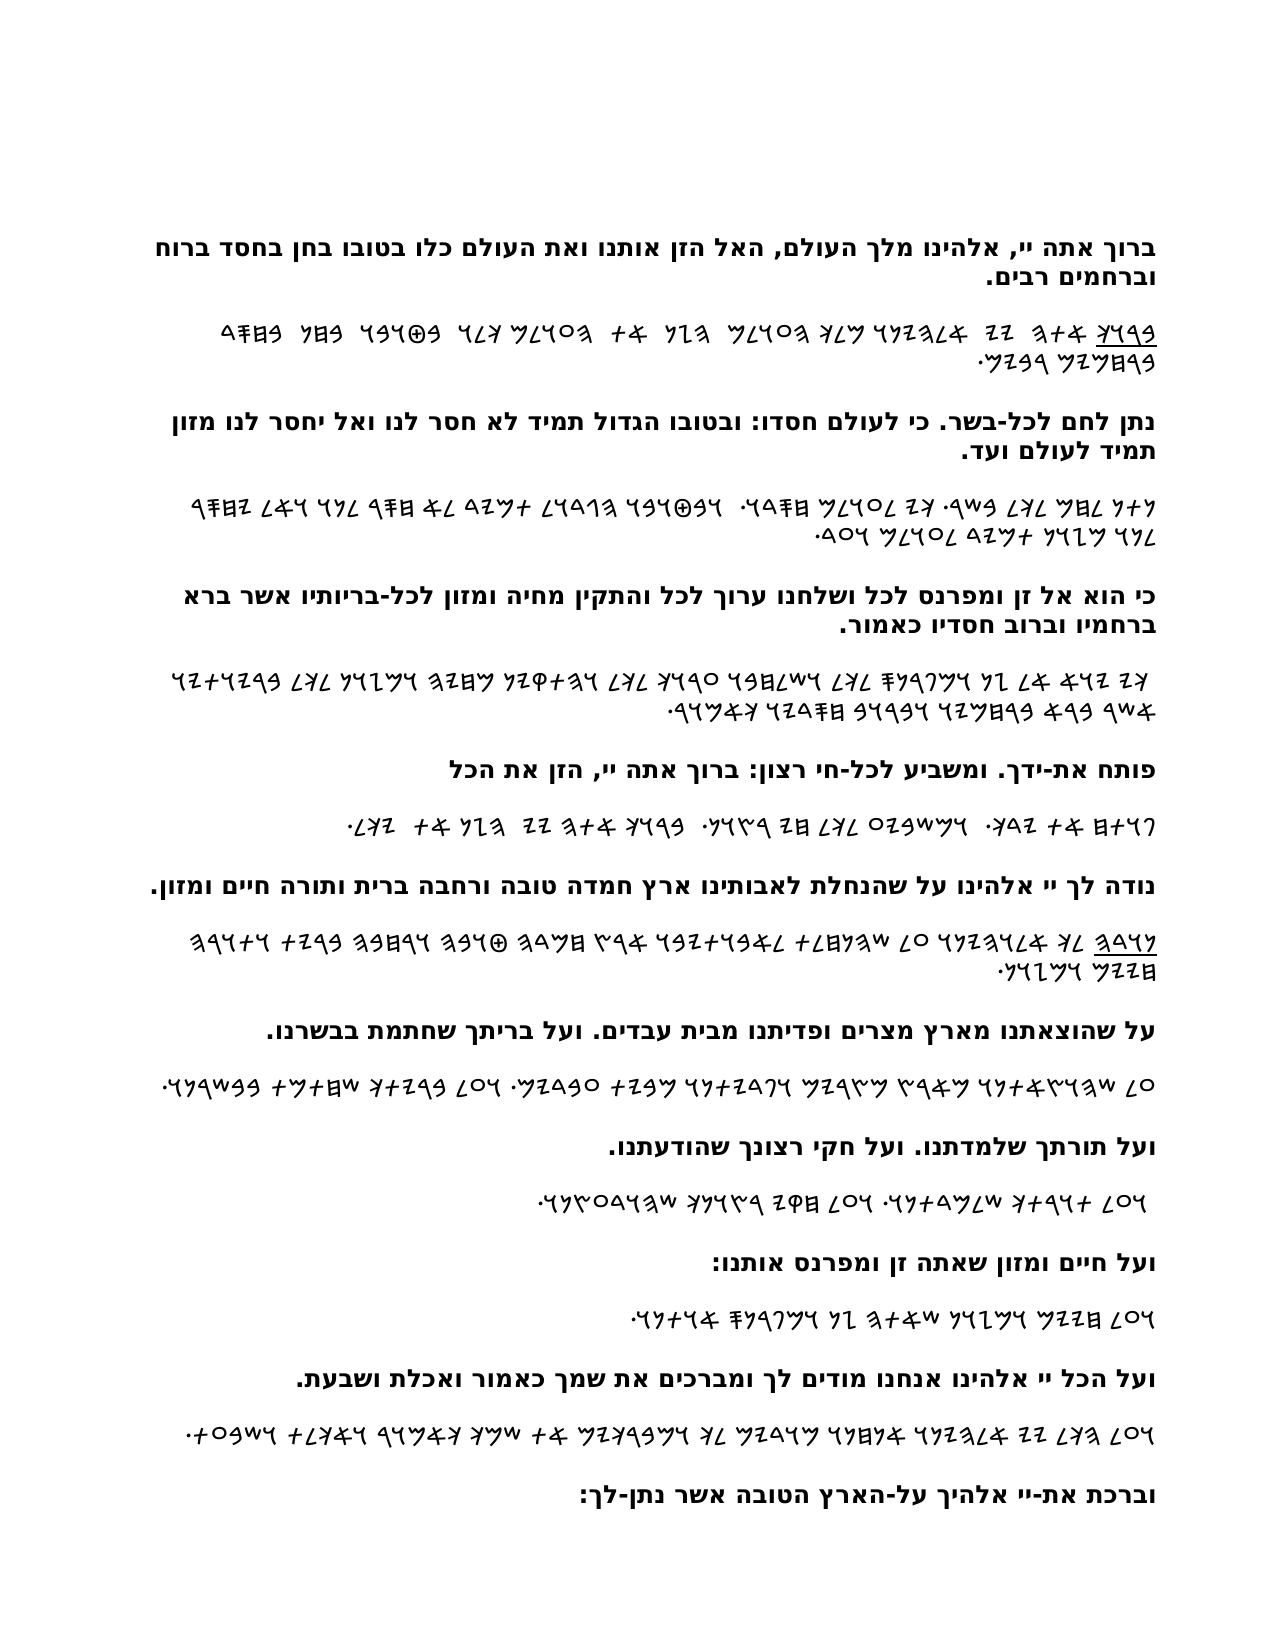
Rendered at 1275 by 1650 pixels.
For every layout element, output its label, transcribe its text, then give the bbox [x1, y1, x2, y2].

text 𐤐𐤅𐤕𐤇 𐤀𐤕 𐤉𐤃𐤊𐤟 𐤅𐤌𐤔𐤁𐤉𐤏 𐤋𐤊𐤋 𐤇𐤉 𐤓𐤑𐤅𐤍𐤟 𐤁𐤓𐤅𐤊 𐤀𐤕𐤄 𐤉𐤉 𐤄𐤆𐤍 𐤀𐤕 𐤉𐤊𐤋𐤟 [118, 813, 1157, 843]
text ועל תורתך שלמדתנו. ועל חקי רצונך שהודעתנו. [118, 1132, 1157, 1161]
text 𐤊𐤉 𐤉𐤅𐤀 𐤀𐤋 𐤆𐤍 𐤅𐤌𐤐𐤓𐤍𐤎 𐤋𐤊𐤋 𐤅𐤔𐤋𐤇𐤁𐤅 𐤏𐤓𐤅𐤊 𐤋𐤊𐤋 𐤅𐤄𐤕𐤒𐤉𐤍 𐤌𐤇𐤉𐤄 𐤅𐤌𐤆𐤅𐤍 𐤋𐤊𐤋 𐤁𐤓𐤉𐤅𐤕𐤉𐤅 𐤀𐤔𐤓 𐤁𐤓𐤀 𐤁𐤓𐤇𐤌𐤉𐤅 𐤅𐤁𐤓𐤅𐤁 𐤇𐤎𐤃𐤉𐤅 𐤊𐤀𐤌𐤅𐤓𐤟 [118, 668, 1157, 727]
text נתן לחם לכל-בשר. כי לעולם חסדו: ובטובו הגדול תמיד לא חסר לנו ואל יחסר לנו מזון תמיד לעולם ועד. [118, 407, 1157, 466]
text 𐤁𐤓𐤅𐤊 𐤀𐤕𐤄 𐤉𐤉 𐤀𐤋𐤄𐤉𐤍𐤅 𐤌𐤋𐤊 𐤄𐤏𐤅𐤋𐤌 𐤄𐤆𐤍 𐤀𐤕 𐤄𐤏𐤅𐤋𐤌 𐤊𐤋𐤅 𐤁𐤈𐤅𐤁𐤅 𐤁𐤇𐤍 𐤁𐤇𐤎𐤃 𐤁𐤓𐤇𐤌𐤉𐤌 𐤓𐤁𐤉𐤌𐤟 [118, 320, 1157, 378]
text 𐤅𐤏𐤋 𐤇𐤉𐤉𐤌 𐤅𐤌𐤆𐤅𐤍 𐤔𐤀𐤕𐤄 𐤆𐤍 𐤅𐤌𐤐𐤓𐤍𐤎 𐤀𐤅𐤕𐤍𐤅𐤟 [118, 1306, 1157, 1335]
text ברוך אתה יי, אלהינו מלך העולם, האל הזן אותנו ואת העולם כלו בטובו בחן בחסד ברוח וברחמים רבים. [118, 233, 1157, 291]
text 𐤍𐤅𐤃𐤄 𐤋𐤊 𐤀𐤋𐤅𐤄𐤉𐤍𐤅 𐤏𐤋 𐤔𐤄𐤍𐤇𐤋𐤕 𐤋𐤀𐤁𐤅𐤕𐤉𐤁𐤅 𐤀𐤓𐤑 𐤇𐤌𐤃𐤄 𐤈𐤅𐤁𐤄 𐤅𐤓𐤇𐤁𐤄 𐤁𐤓𐤉𐤕 𐤅𐤕𐤅𐤓𐤄 𐤇𐤉𐤉𐤌 𐤅𐤌𐤆𐤅𐤍𐤟 [118, 929, 1157, 988]
text 𐤅𐤏𐤋 𐤄𐤊𐤋 𐤉𐤉 𐤀𐤋𐤄𐤉𐤍𐤅 𐤀𐤍𐤇𐤍𐤅 𐤌𐤅𐤃𐤉𐤌 𐤋𐤊 𐤅𐤌𐤁𐤓𐤊𐤉𐤌 𐤀𐤕 𐤔𐤌𐤊 𐤊𐤀𐤌𐤅𐤓 𐤅𐤀𐤊𐤋𐤕 𐤅𐤔𐤁𐤏𐤕𐤟 [118, 1422, 1157, 1451]
text ועל חיים ומזון שאתה זן ומפרנס אותנו: [118, 1248, 1157, 1277]
text כי הוא אל זן ומפרנס לכל ושלחנו ערוך לכל והתקין מחיה ומזון לכל-בריותיו אשר ברא ברחמיו וברוב חסדיו כאמור. [118, 581, 1157, 640]
text על שהוצאתנו מארץ מצרים ופדיתנו מבית עבדים. ועל בריתך שחתמת בבשרנו. [118, 1016, 1157, 1046]
text 𐤍𐤕𐤍 𐤋𐤇𐤌 𐤋𐤊𐤋 𐤁𐤔𐤓𐤟 𐤊𐤉 𐤋𐤏𐤅𐤋𐤌 𐤇𐤎𐤃𐤅𐤟 𐤅𐤁𐤈𐤅𐤁𐤅 𐤄𐤂𐤃𐤅𐤋 𐤕𐤌𐤉𐤃 𐤋𐤀 𐤇𐤎𐤓 𐤋𐤍𐤅 𐤅𐤀𐤋 𐤉𐤇𐤎𐤓 𐤋𐤍𐤅 𐤌𐤆𐤅𐤍 𐤕𐤌𐤉𐤃 𐤋𐤏𐤅𐤋𐤌 𐤅𐤏𐤃𐤟 [118, 494, 1157, 553]
text 𐤅𐤏𐤋 𐤕𐤅𐤓𐤕𐤊 𐤔𐤋𐤌𐤃𐤕𐤍𐤅𐤟 𐤅𐤏𐤋 𐤇𐤒𐤉 𐤓𐤑𐤅𐤍𐤊 𐤔𐤄𐤅𐤃𐤏𐤑𐤍𐤅𐤟 [118, 1190, 1157, 1219]
text ועל הכל יי אלהינו אנחנו מודים לך ומברכים את שמך כאמור ואכלת ושבעת. [118, 1364, 1157, 1393]
text נודה לך יי אלהינו על שהנחלת לאבותינו ארץ חמדה טובה ורחבה ברית ותורה חיים ומזון. [118, 871, 1157, 901]
text 𐤏𐤋 𐤔𐤄𐤅𐤑𐤀𐤕𐤍𐤅 𐤌𐤀𐤓𐤑 𐤌𐤑𐤓𐤉𐤌 𐤅𐤐𐤃𐤉𐤕𐤍𐤅 𐤌𐤁𐤉𐤕 𐤏𐤁𐤃𐤉𐤌𐤟 𐤅𐤏𐤋 𐤁𐤓𐤉𐤕𐤊 𐤔𐤇𐤕𐤌𐤕 𐤁𐤁𐤔𐤓𐤍𐤅𐤟 [118, 1074, 1157, 1103]
text וברכת את-יי אלהיך על-הארץ הטובה אשר נתן-לך: [118, 1480, 1157, 1509]
text פותח את-ידך. ומשביע לכל-חי רצון: ברוך אתה יי, הזן את הכל [118, 756, 1157, 785]
